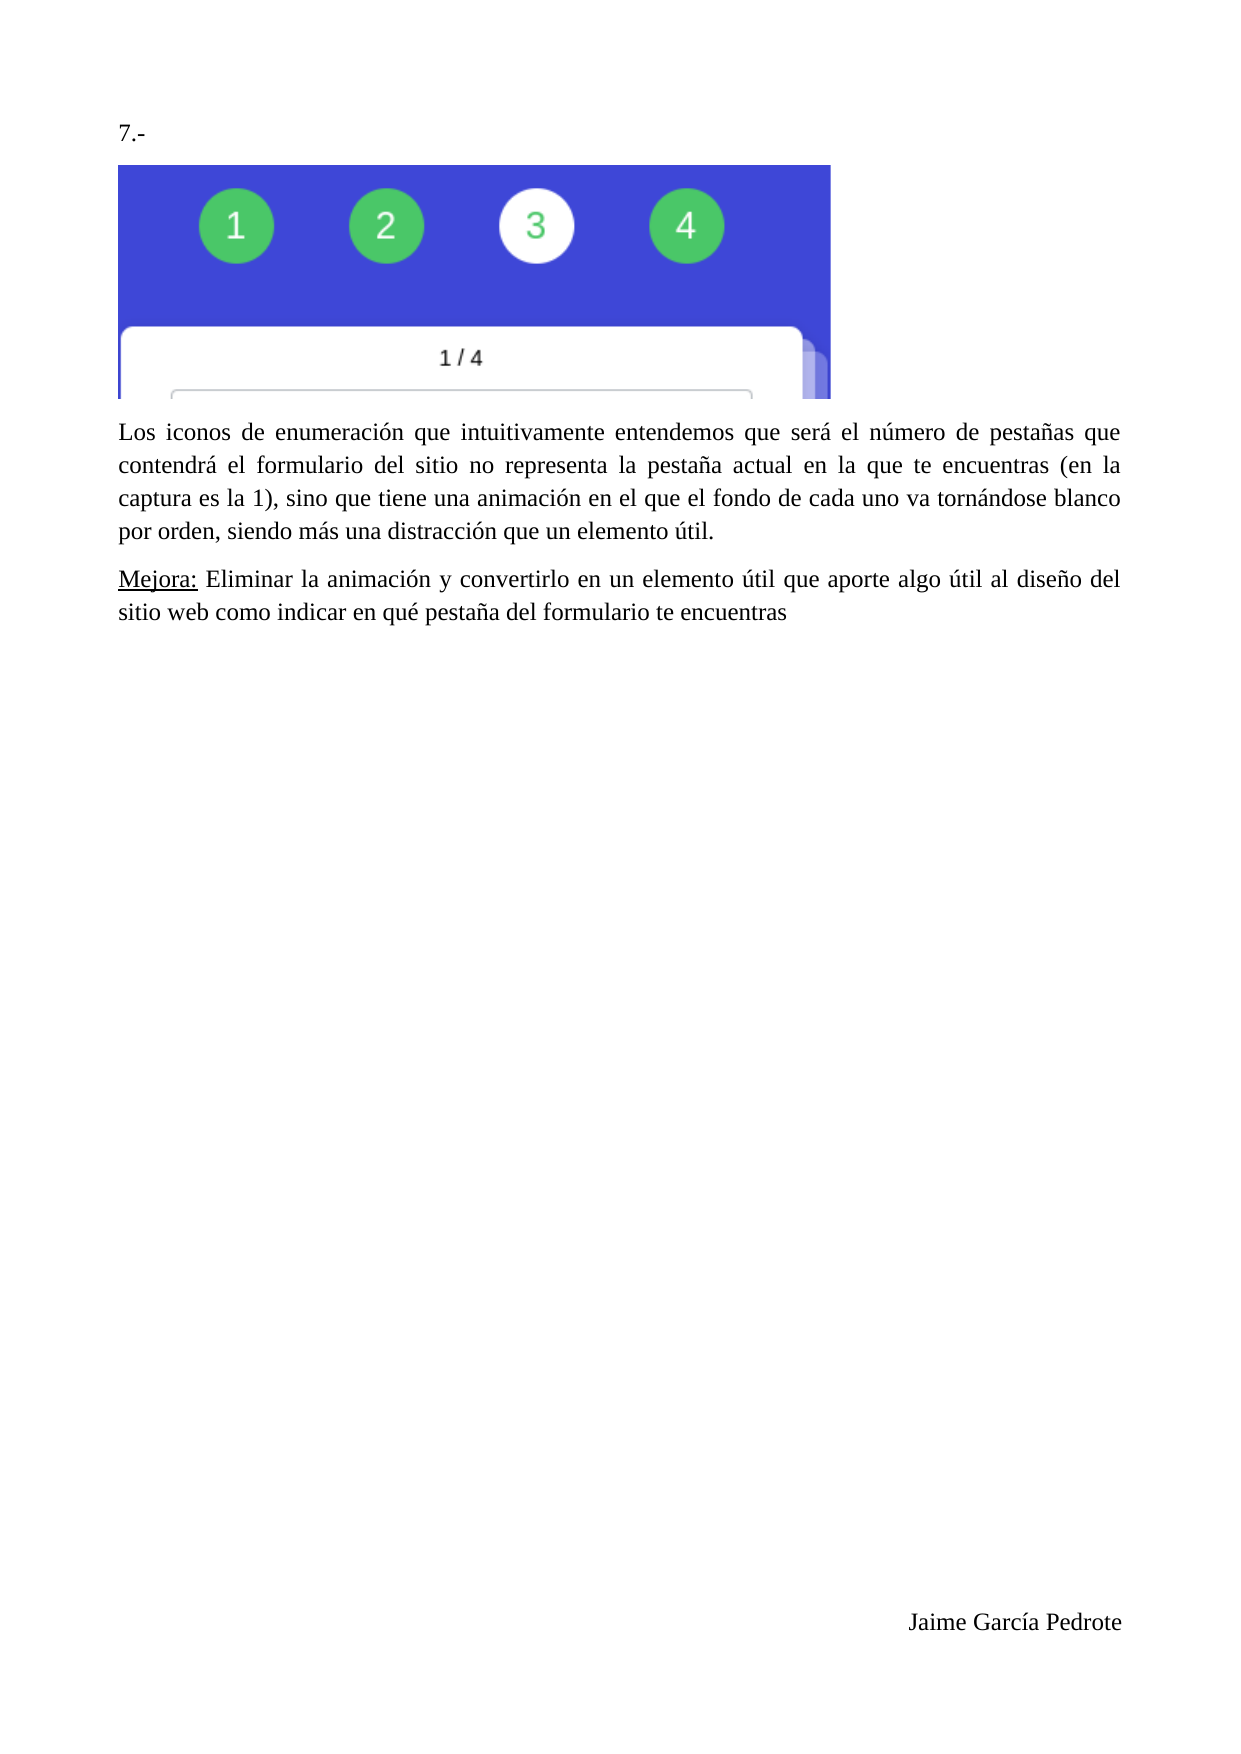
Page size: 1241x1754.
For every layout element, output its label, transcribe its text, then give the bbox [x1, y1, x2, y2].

picture [118, 165, 831, 399]
text Mejora: Eliminar la animación y convertirlo en un elemento útil que aporte algo útil al diseño del sitio web como indicar en qué pestaña del formulario te encuentras [118, 564, 1122, 626]
text Los iconos de enumeración que intuitivamente entendemos que será el número de pestañas que contendrá el formulario del sitio no representa la pestaña actual en la que te encuentras (en la captura es la 1), sino que tiene una animación en el que el fondo de cada uno va tornándose blanco por orden, siendo más una distracción que un elemento útil. [118, 417, 1122, 545]
text 7.- [118, 118, 1122, 147]
